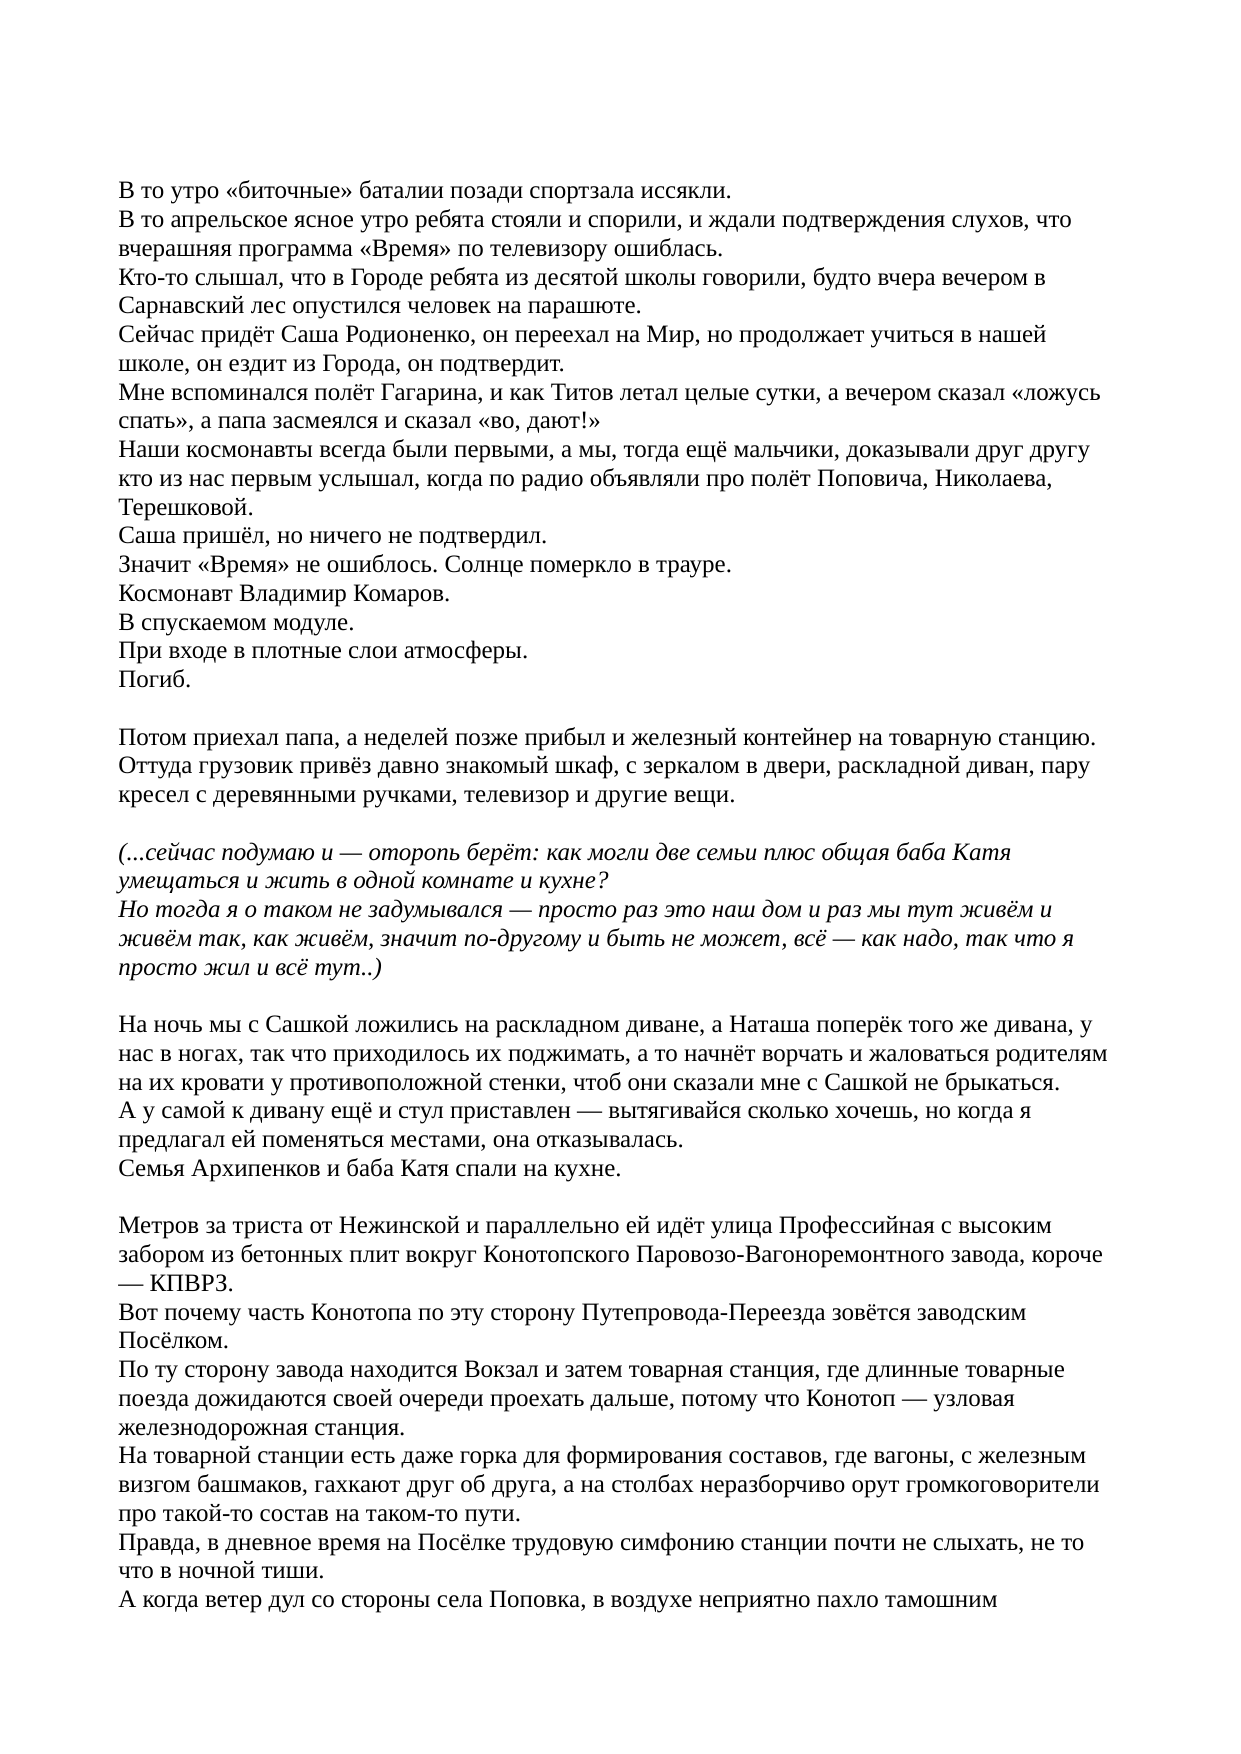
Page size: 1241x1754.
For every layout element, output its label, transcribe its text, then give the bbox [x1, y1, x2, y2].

text Наши космонавты всегда были первыми, а мы, тогда ещё мальчики, доказывали друг другу кто из нас первым услышал, когда по радио объявляли про полёт Поповича, Николаева, Терешковой. [118, 434, 1122, 521]
text При входе в плотные слои атмосферы. [118, 636, 1122, 664]
text Потом приехал папа, а неделей позже прибыл и железный контейнер на товарную станцию. Оттуда грузовик привёз давно знакомый шкаф, с зеркалом в двери, раскладной диван, пару кресел с деревянными ручками, телевизор и другие вещи. [118, 722, 1122, 808]
text Метров за триста от Нежинской и параллельно ей идёт улица Профессийная с высоким забором из бетонных плит вокруг Конотопского Паровозо-Вагоноремонтного завода, короче — КПВРЗ. [118, 1211, 1122, 1297]
text На ночь мы с Сашкой ложились на раскладном диване, а Наташа поперёк того же дивана, у нас в ногах, так что приходилось их поджимать, а то начнёт ворчать и жаловаться родителям на их кровати у противоположной стенки, чтоб они сказали мне с Сашкой не брыкаться. [118, 1009, 1122, 1096]
text В то утро «биточные» баталии позади спортзала иссякли. [118, 176, 1122, 204]
text По ту сторону завода находится Вокзал и затем товарная станция, где длинные товарные поезда дожидаются своей очереди проехать дальше, потому что Конотоп — узловая железнодорожная станция. [118, 1354, 1122, 1441]
text Космонавт Владимир Комаров. [118, 578, 1122, 607]
text Погиб. [118, 664, 1122, 693]
text В спускаемом модуле. [118, 607, 1122, 636]
text Но тогда я о таком не задумывался — просто раз это наш дом и раз мы тут живём и живём так, как живём, значит по-другому и быть не может, всё — как надо, так что я просто жил и всё тут..) [118, 894, 1122, 981]
text На товарной станции есть даже горка для формирования составов, где вагоны, с железным визгом башмаков, гахкают друг об друга, а на столбах неразборчиво орут громкоговорители про такой-то состав на таком-то пути. [118, 1441, 1122, 1527]
text Мне вспоминался полёт Гагарина, и как Титов летал целые сутки, а вечером сказал «ложусь спать», а папа засмеялся и сказал «во, дают!» [118, 377, 1122, 434]
text Значит «Время» не ошиблось. Солнце померкло в трауре. [118, 549, 1122, 578]
text В то апрельское ясное утро ребята стояли и спорили, и ждали подтверждения слухов, что вчерашняя программа «Время» по телевизору ошиблась. [118, 204, 1122, 262]
text Вот почему часть Конотопа по эту сторону Путепровода-Переезда зовётся заводским Посёлком. [118, 1297, 1122, 1354]
text А у самой к дивану ещё и стул приставлен — вытягивайся сколько хочешь, но когда я предлагал ей поменяться местами, она отказывалась. [118, 1096, 1122, 1153]
text (...сейчас подумаю и — оторопь берёт: как могли две семьи плюс общая баба Катя умещаться и жить в одной комнате и кухне? [118, 837, 1122, 894]
text Правда, в дневное время на Посёлке трудовую симфонию станции почти не слыхать, не то что в ночной тиши. [118, 1527, 1122, 1584]
text Саша пришёл, но ничего не подтвердил. [118, 521, 1122, 549]
text Кто-то слышал, что в Городе ребята из десятой школы говорили, будто вчера вечером в Сарнавский лес опустился человек на парашюте. [118, 262, 1122, 319]
text Семья Архипенков и баба Катя спали на кухне. [118, 1153, 1122, 1182]
text А когда ветер дул со стороны села Поповка, в воздухе неприятно пахло тамошним [118, 1584, 1122, 1613]
text Сейчас придёт Саша Родионенко, он переехал на Мир, но продолжает учиться в нашей школе, он ездит из Города, он подтвердит. [118, 319, 1122, 377]
